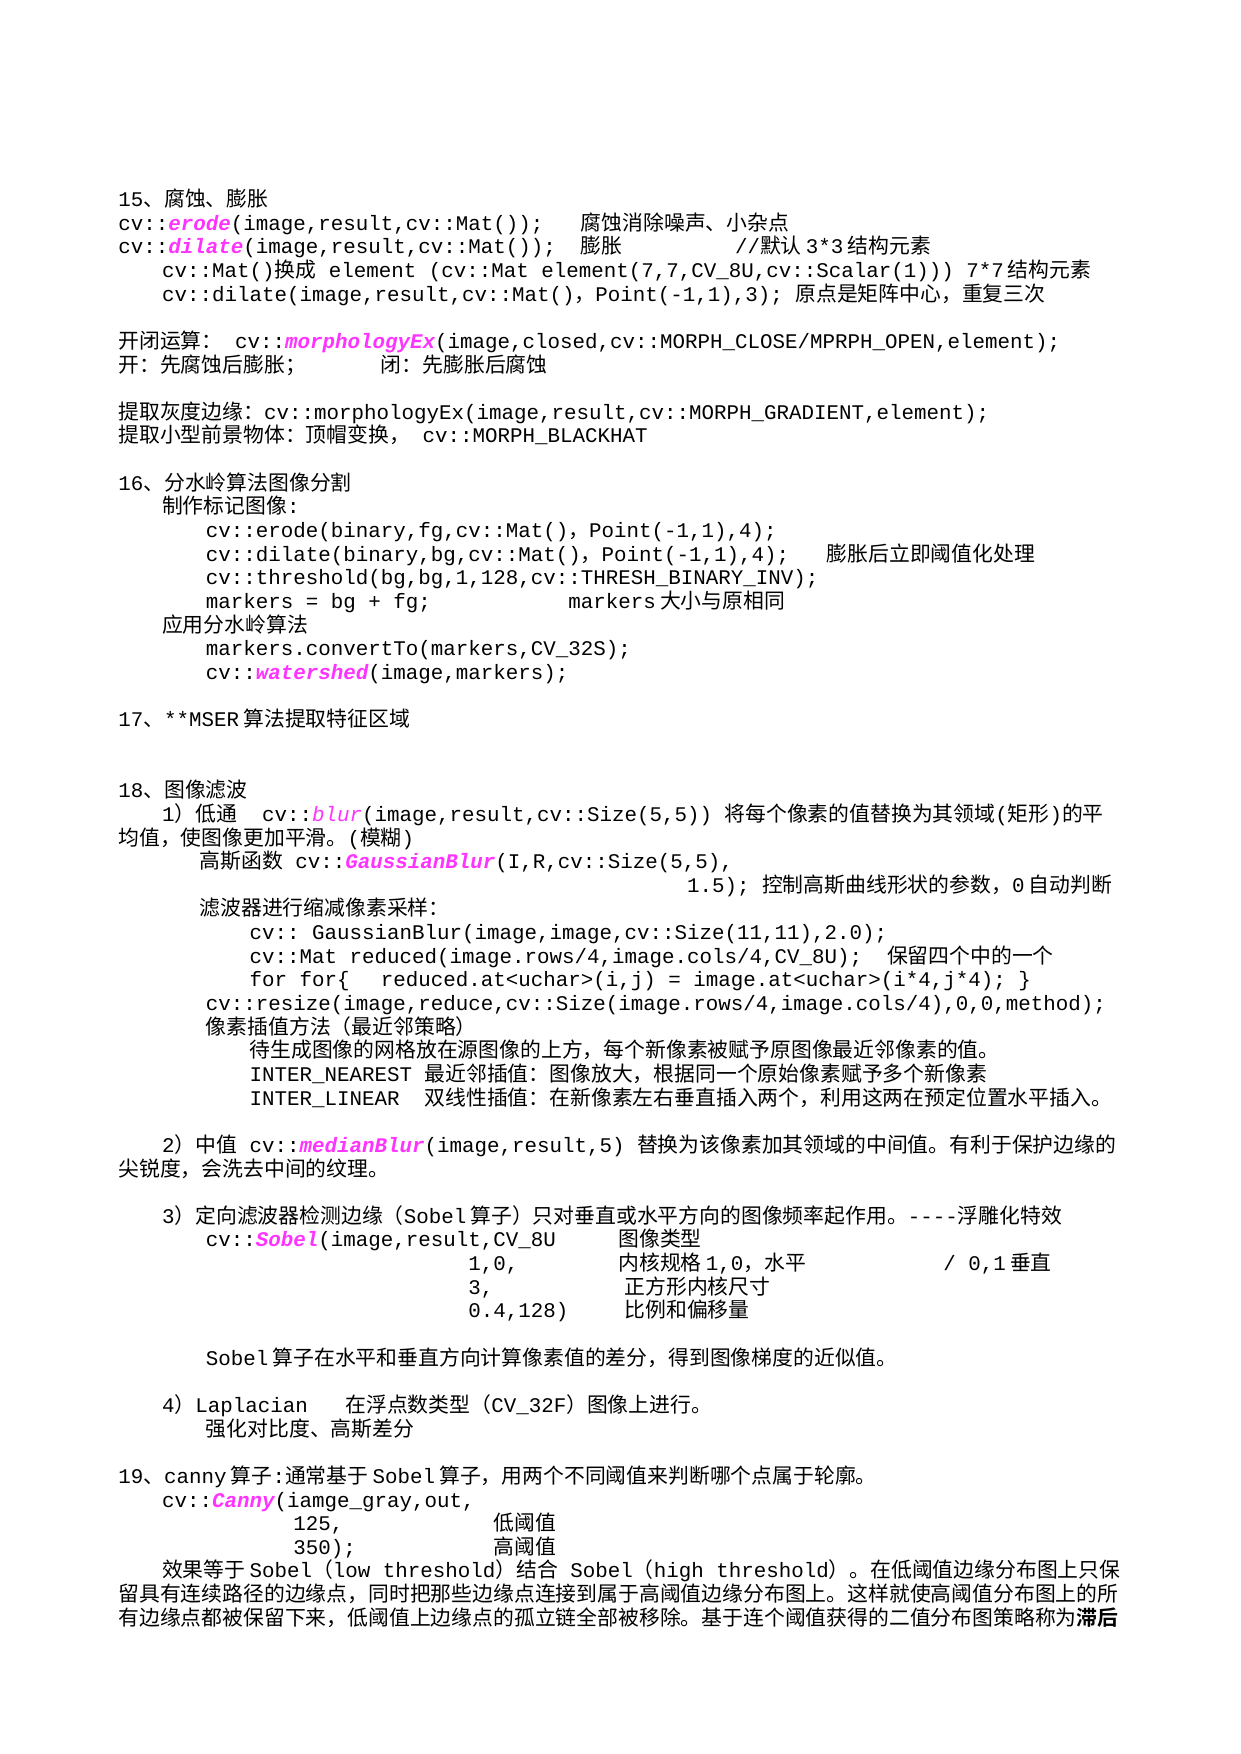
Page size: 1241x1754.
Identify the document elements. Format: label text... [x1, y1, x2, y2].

text 4）Laplacian 在浮点数类型（CV_32F）图像上进行。 [118, 1395, 1122, 1419]
text cv::dilate(binary,bg,cv::Mat()，Point(-1,1),4); 膨胀后立即阈值化处理 [118, 544, 1122, 567]
text 提取小型前景物体：顶帽变换， cv::MORPH_BLACKHAT [118, 426, 1122, 449]
text 1.5); 控制高斯曲线形状的参数，0自动判断 [118, 875, 1122, 898]
text 应用分水岭算法 [118, 615, 1122, 638]
text cv::Mat()换成 element (cv::Mat element(7,7,CV_8U,cv::Scalar(1))) 7*7结构元素 [118, 260, 1122, 284]
text 3, 正方形内核尺寸 [118, 1277, 1122, 1300]
text 3）定向滤波器检测边缘（Sobel算子）只对垂直或水平方向的图像频率起作用。----浮雕化特效 [118, 1206, 1122, 1229]
text cv::resize(image,reduce,cv::Size(image.rows/4,image.cols/4),0,0,method); [118, 993, 1122, 1017]
text cv::erode(binary,fg,cv::Mat()，Point(-1,1),4); [118, 520, 1122, 544]
text 开闭运算： cv::morphologyEx(image,closed,cv::MORPH_CLOSE/MPRPH_OPEN,element); [118, 331, 1122, 354]
text 17、**MSER算法提取特征区域 [118, 709, 1122, 733]
text 0.4,128) 比例和偏移量 [118, 1300, 1122, 1324]
text 18、图像滤波 [118, 780, 1122, 804]
text for for{ reduced.at<uchar>(i,j) = image.at<uchar>(i*4,j*4); } [118, 969, 1122, 993]
text cv::dilate(image,result,cv::Mat()，Point(-1,1),3); 原点是矩阵中心，重复三次 [118, 284, 1122, 307]
text 待生成图像的网格放在源图像的上方，每个新像素被赋予原图像最近邻像素的值。 [118, 1040, 1122, 1064]
text INTER_LINEAR 双线性插值：在新像素左右垂直插入两个，利用这两在预定位置水平插入。 [118, 1088, 1122, 1111]
text cv::threshold(bg,bg,1,128,cv::THRESH_BINARY_INV); [118, 567, 1122, 591]
text 125, 低阈值 [118, 1513, 1122, 1537]
text Sobel算子在水平和垂直方向计算像素值的差分，得到图像梯度的近似值。 [118, 1348, 1122, 1371]
text 效果等于Sobel（low threshold）结合 Sobel（high threshold）。在低阈值边缘分布图上只保留具有连续路径的边缘点，同时把那些边缘点连接到属于高阈值边缘分布图上。这样就使高阈值分布图上的所有边缘点都被保留下来，低阈值上边缘点的孤立链全部被移除。基于连个阈值获得的二值分布图策略称为滞后 [118, 1561, 1122, 1631]
text 1）低通 cv::blur(image,result,cv::Size(5,5)) 将每个像素的值替换为其领域(矩形)的平均值，使图像更加平滑。(模糊) [118, 804, 1122, 851]
text cv::Sobel(image,result,CV_8U 图像类型 [118, 1229, 1122, 1253]
text 2）中值 cv::medianBlur(image,result,5) 替换为该像素加其领域的中间值。有利于保护边缘的尖锐度，会洗去中间的纹理。 [118, 1135, 1122, 1182]
text 高斯函数 cv::GaussianBlur(I,R,cv::Size(5,5), [118, 851, 1122, 875]
text 开：先腐蚀后膨胀； 闭：先膨胀后腐蚀 [118, 354, 1122, 378]
text cv:: GaussianBlur(image,image,cv::Size(11,11),2.0); [118, 922, 1122, 946]
text 1,0, 内核规格1,0，水平 / 0,1垂直 [118, 1253, 1122, 1277]
text 滤波器进行缩减像素采样： [118, 898, 1122, 922]
text markers.convertTo(markers,CV_32S); [118, 638, 1122, 662]
text 强化对比度、高斯差分 [118, 1419, 1122, 1442]
text markers = bg + fg; markers大小与原相同 [118, 591, 1122, 615]
text cv::Mat reduced(image.rows/4,image.cols/4,CV_8U); 保留四个中的一个 [118, 946, 1122, 969]
text 350); 高阈值 [118, 1537, 1122, 1561]
text 16、分水岭算法图像分割 [118, 473, 1122, 496]
text 制作标记图像: [118, 496, 1122, 520]
text 19、canny算子:通常基于Sobel算子，用两个不同阈值来判断哪个点属于轮廓。 [118, 1466, 1122, 1489]
text cv::erode(image,result,cv::Mat()); 腐蚀消除噪声、小杂点 [118, 213, 1122, 236]
text 15、腐蚀、膨胀 [118, 189, 1122, 213]
text cv::watershed(image,markers); [118, 662, 1122, 686]
text cv::Canny(iamge_gray,out, [118, 1489, 1122, 1513]
text 提取灰度边缘：cv::morphologyEx(image,result,cv::MORPH_GRADIENT,element); [118, 402, 1122, 426]
text 像素插值方法（最近邻策略） [118, 1017, 1122, 1040]
text INTER_NEAREST 最近邻插值：图像放大，根据同一个原始像素赋予多个新像素 [118, 1064, 1122, 1088]
text cv::dilate(image,result,cv::Mat()); 膨胀 //默认3*3结构元素 [118, 236, 1122, 260]
